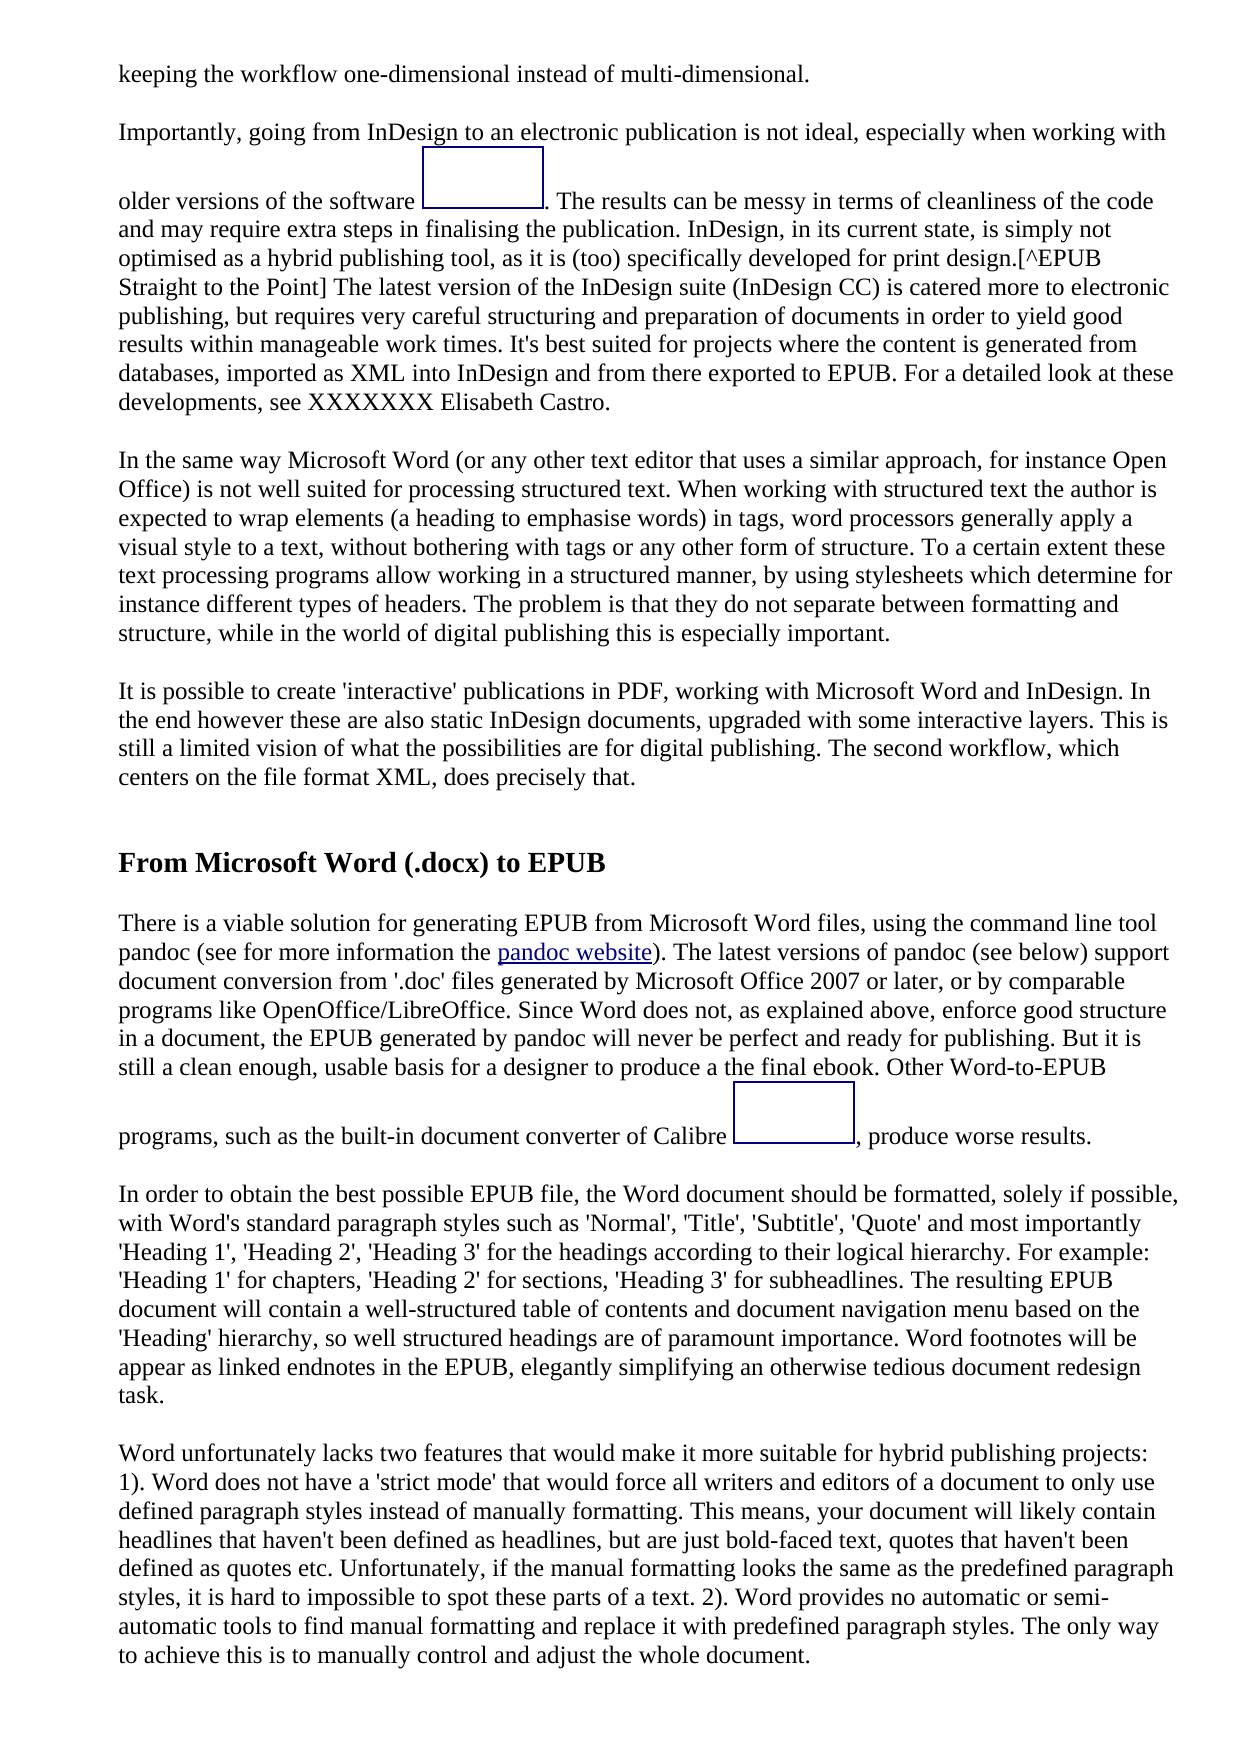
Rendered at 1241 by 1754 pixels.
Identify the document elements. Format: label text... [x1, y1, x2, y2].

text keeping the workflow one-dimensional instead of multi-dimensional. [118, 59, 1181, 88]
text There is a viable solution for generating EPUB from Microsoft Word files, using the command line tool pandoc (see for more information the pandoc website). The latest versions of pandoc (see below) support document conversion from '.doc' files generated by Microsoft Office 2007 or later, or by comparable programs like OpenOffice/LibreOffice. Since Word does not, as explained above, enforce good structure in a document, the EPUB generated by pandoc will never be perfect and ready for publishing. But it is still a clean enough, usable basis for a designer to produce a the final ebook. Other Word-to-EPUB programs, such as the built-in document converter of Calibre , produce worse results. [118, 908, 1181, 1149]
text In order to obtain the best possible EPUB file, the Word document should be formatted, solely if possible, with Word's standard paragraph styles such as 'Normal', 'Title', 'Subtitle', 'Quote' and most importantly 'Heading 1', 'Heading 2', 'Heading 3' for the headings according to their logical hierarchy. For example: 'Heading 1' for chapters, 'Heading 2' for sections, 'Heading 3' for subheadlines. The resulting EPUB document will contain a well-structured table of contents and document navigation menu based on the 'Heading' hierarchy, so well structured headings are of paramount importance. Word footnotes will be appear as linked endnotes in the EPUB, elegantly simplifying an otherwise tedious document redesign task. [118, 1179, 1181, 1409]
subtitle From Microsoft Word (.docx) to EPUB [118, 846, 1181, 879]
text Importantly, going from InDesign to an electronic publication is not ideal, especially when working with older versions of the software . The results can be messy in terms of cleanliness of the code and may require extra steps in finalising the publication. InDesign, in its current state, is simply not optimised as a hybrid publishing tool, as it is (too) specifically developed for print design.[^EPUB Straight to the Point] The latest version of the InDesign suite (InDesign CC) is catered more to electronic publishing, but requires very careful structuring and preparation of documents in order to yield good results within manageable work times. It's best suited for projects where the content is generated from databases, imported as XML into InDesign and from there exported to EPUB. For a detailed look at these developments, see XXXXXXX Elisabeth Castro. [118, 117, 1181, 416]
text It is possible to create 'interactive' publications in PDF, working with Microsoft Word and InDesign. In the end however these are also static InDesign documents, upgraded with some interactive layers. This is still a limited vision of what the possibilities are for digital publishing. The second workflow, which centers on the file format XML, does precisely that. [118, 676, 1181, 791]
text Word unfortunately lacks two features that would make it more suitable for hybrid publishing projects: 1). Word does not have a 'strict mode' that would force all writers and editors of a document to only use defined paragraph styles instead of manually formatting. This means, your document will likely contain headlines that haven't been defined as headlines, but are just bold-faced text, quotes that haven't been defined as quotes etc. Unfortunately, if the manual formatting looks the same as the predefined paragraph styles, it is hard to impossible to spot these parts of a text. 2). Word provides no automatic or semi-automatic tools to find manual formatting and replace it with predefined paragraph styles. The only way to achieve this is to manually control and adjust the whole document. [118, 1438, 1181, 1668]
text In the same way Microsoft Word (or any other text editor that uses a similar approach, for instance Open Office) is not well suited for processing structured text. When working with structured text the author is expected to wrap elements (a heading to emphasise words) in tags, word processors generally apply a visual style to a text, without bothering with tags or any other form of structure. To a certain extent these text processing programs allow working in a structured manner, by using stylesheets which determine for instance different types of headers. The problem is that they do not separate between formatting and structure, while in the world of digital publishing this is especially important. [118, 445, 1181, 647]
